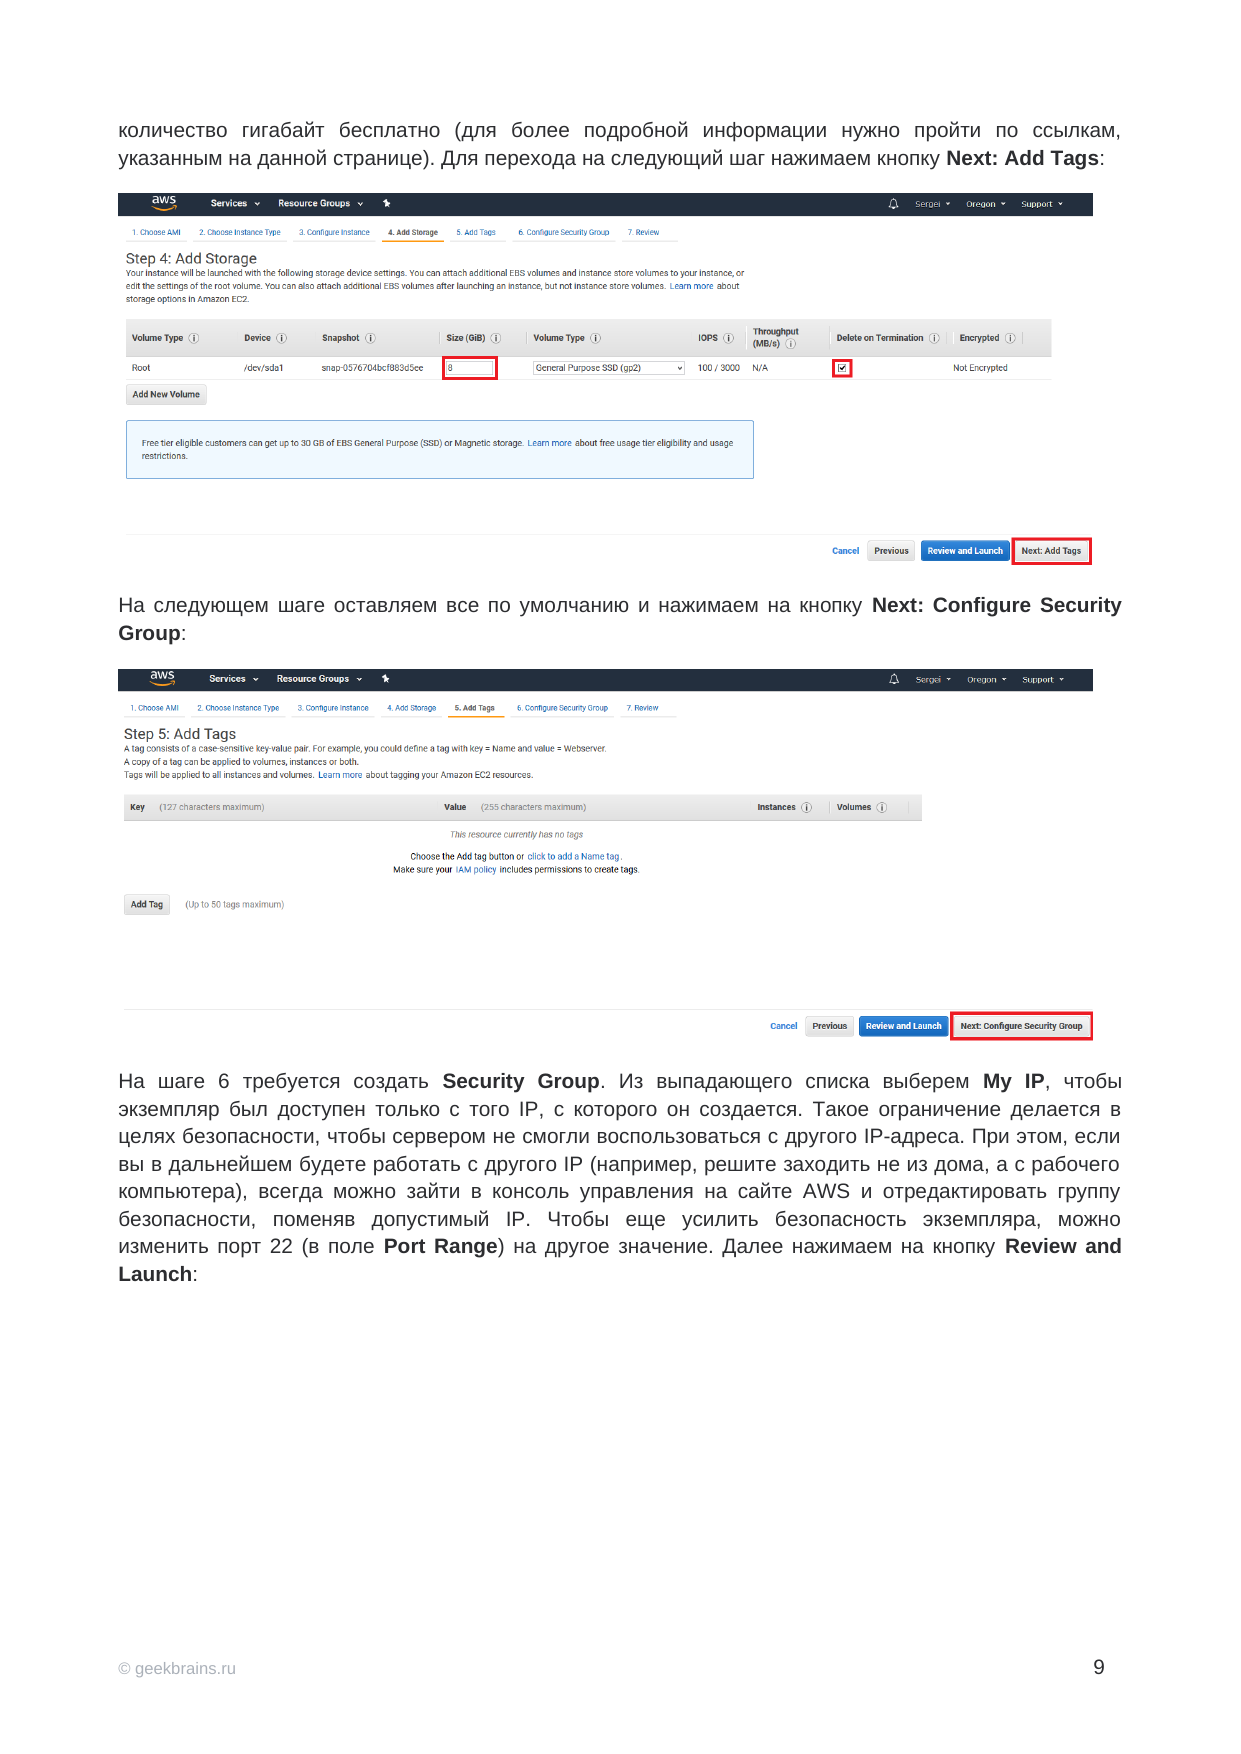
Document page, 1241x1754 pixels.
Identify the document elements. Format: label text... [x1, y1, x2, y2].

picture [118, 669, 1093, 1045]
picture [118, 193, 1093, 569]
text На шаге 6 требуется создать Security Group. Из выпадающего списка выберем My IP, чтобы экземпляр был доступен только с того IP, с которого он создается. Такое ограничение делается в целях безопасности, чтобы сервером не смогли воспользоваться с другого IP-адреса. При этом, если вы в дальнейшем будете работать с другого IP (например, решите заходить не из дома, а с рабочего компьютера), всегда можно зайти в консоль управления на сайте AWS и отредактировать группу безопасности, поменяв допустимый IP. Чтобы еще усилить безопасность экземпляра, можно изменить порт 22 (в поле Port Range) на другое значение. Далее нажимаем на кнопку Review and Launch: [118, 1069, 1122, 1286]
text На следующем шаге оставляем все по умолчанию и нажимаем на кнопку Next: Configure Security Group: [118, 593, 1122, 645]
text количество гигабайт бесплатно (для более подробной информации нужно пройти по ссылкам, указанным на данной странице). Для перехода на следующий шаг нажимаем кнопку Next: Add Tags: [118, 118, 1122, 169]
